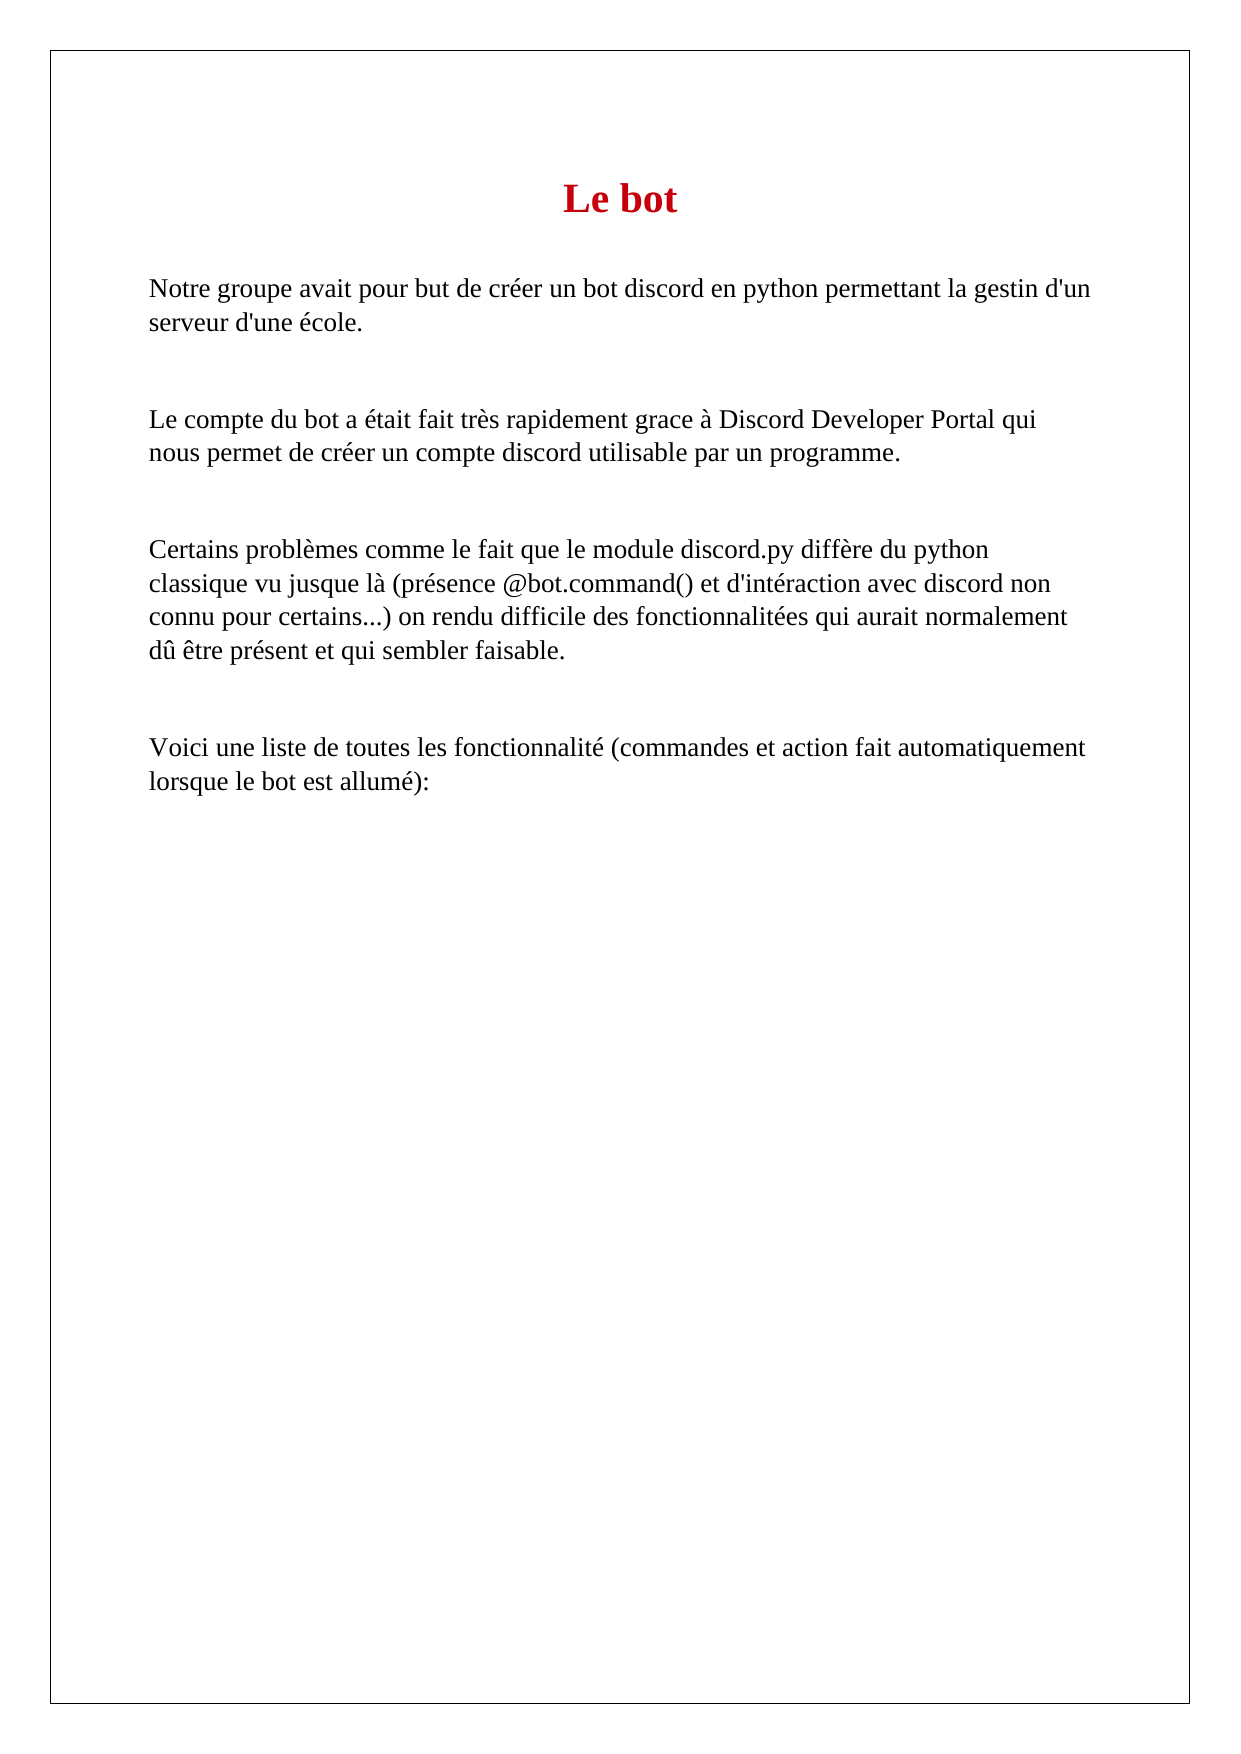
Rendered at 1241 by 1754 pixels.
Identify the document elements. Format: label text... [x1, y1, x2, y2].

text Certains problèmes comme le fait que le module discord.py diffère du python classique vu jusque là (présence @bot.command() et d'intéraction avec discord non connu pour certains...) on rendu difficile des fonctionnalitées qui aurait normalement dû être présent et qui sembler faisable. [149, 533, 1092, 665]
text Voici une liste de toutes les fonctionnalité (commandes et action fait automatiquement lorsque le bot est allumé): [149, 731, 1092, 796]
subtitle Le bot [149, 174, 1092, 222]
text Notre groupe avait pour but de créer un bot discord en python permettant la gestin d'un serveur d'une école. [149, 272, 1092, 337]
text Le compte du bot a était fait très rapidement grace à Discord Developer Portal qui nous permet de créer un compte discord utilisable par un programme. [149, 403, 1092, 467]
